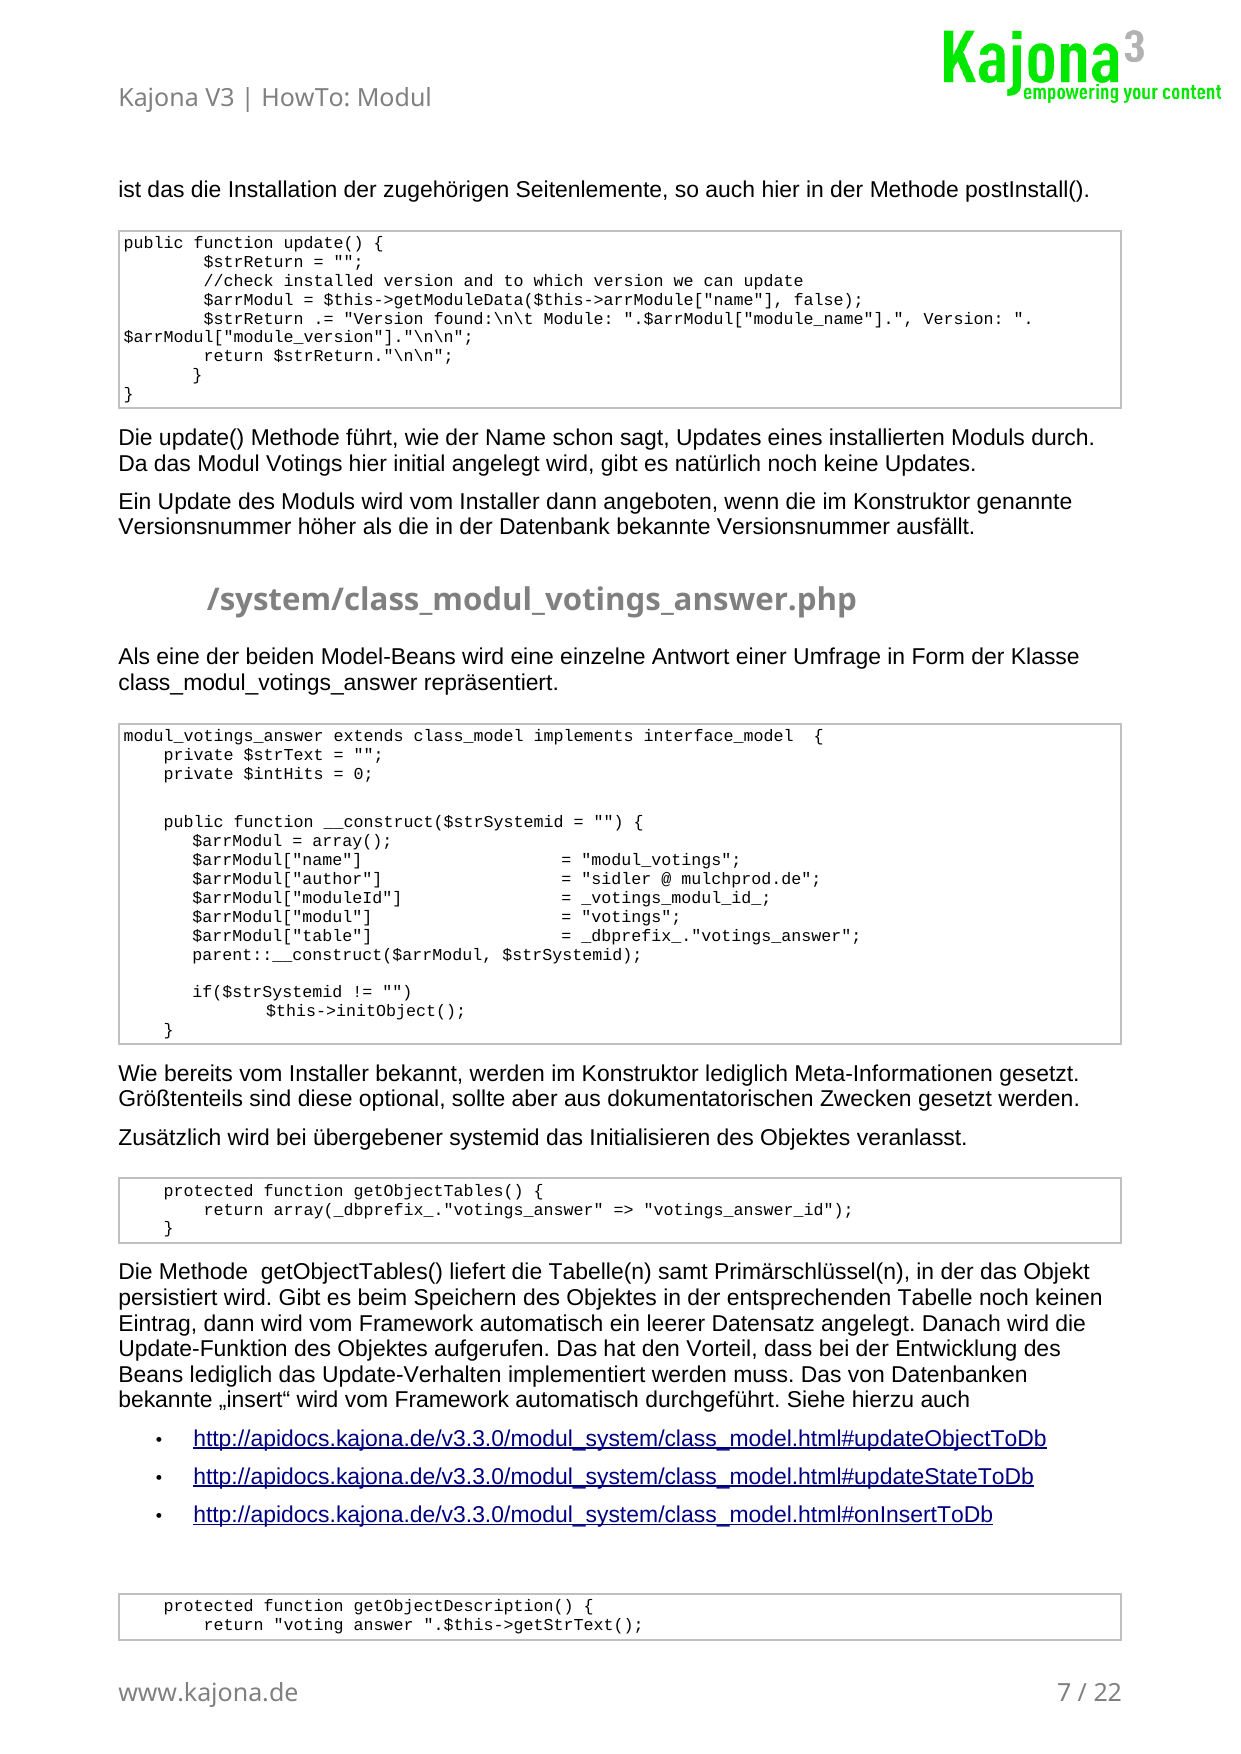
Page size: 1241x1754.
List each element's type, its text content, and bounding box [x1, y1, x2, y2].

text Wie bereits vom Installer bekannt, werden im Konstruktor lediglich Meta-Informationen gesetzt. Größtenteils sind diese optional, sollte aber aus dokumentatorischen Zwecken gesetzt werden. [118, 1060, 1122, 1112]
text Zusätzlich wird bei übergebener systemid das Initialisieren des Objektes veranlasst. [118, 1124, 1122, 1150]
text public function __construct($strSystemid = "") { $arrModul = array(); $arrModul["name"] = "modul_votings"; $arrModul["author"] = "sidler @ mulchprod.de"; $arrModul["moduleId"] = _votings_modul_id_; $arrModul["modul"] = "votings"; $arrModul["table"] = _dbprefix_."votings_answer"; parent::__construct($arrModul, $strSystemid); if($strSystemid != "") $this->initObject(); } [120, 809, 1120, 1043]
text protected function getObjectDescription() { return "voting answer ".$this->getStrText(); [120, 1595, 1120, 1639]
list http://apidocs.kajona.de/v3.3.0/modul_system/class_model.html#updateStateToDb [156, 1463, 1122, 1489]
text ist das die Installation der zugehörigen Seitenlemente, so auch hier in der Methode postInstall(). [118, 177, 1122, 202]
text modul_votings_answer extends class_model implements interface_model { private $strText = ""; private $intHits = 0; [120, 725, 1120, 784]
text protected function getObjectTables() { return array(_dbprefix_."votings_answer" => "votings_answer_id"); } [120, 1179, 1120, 1242]
text Die update() Methode führt, wie der Name schon sagt, Updates eines installierten Moduls durch. Da das Modul Votings hier initial angelegt wird, gibt es natürlich noch keine Updates. [118, 424, 1122, 476]
text Als eine der beiden Model-Beans wird eine einzelne Antwort einer Umfrage in Form der Klasse class_modul_votings_answer repräsentiert. [118, 644, 1122, 695]
picture [944, 30, 1221, 103]
text public function update() { $strReturn = ""; //check installed version and to which version we can update $arrModul = $this->getModuleData($this->arrModule["name"], false); $strReturn .= "Version found:\n\t Module: ".$arrModul["module_name"].", Version: ".$arrModul["module_version"]."\n\n"; return $strReturn."\n\n"; } } [120, 232, 1120, 407]
subtitle /system/class_modul_votings_answer.php [118, 577, 1122, 619]
list http://apidocs.kajona.de/v3.3.0/modul_system/class_model.html#updateObjectToDb [156, 1425, 1122, 1451]
text Die Methode getObjectTables() liefert die Tabelle(n) samt Primärschlüssel(n), in der das Objekt persistiert wird. Gibt es beim Speichern des Objektes in der entsprechenden Tabelle noch keinen Eintrag, dann wird vom Framework automatisch ein leerer Datensatz angelegt. Danach wird die Update-Funktion des Objektes aufgerufen. Das hat den Vorteil, dass bei der Entwicklung des Beans lediglich das Update-Verhalten implementiert werden muss. Das von Datenbanken bekannte „insert“ wird vom Framework automatisch durchgeführt. Siehe hierzu auch [118, 1259, 1122, 1413]
text Ein Update des Moduls wird vom Installer dann angeboten, wenn die im Konstruktor genannte Versionsnummer höher als die in der Datenbank bekannte Versionsnummer ausfällt. [118, 488, 1122, 539]
list http://apidocs.kajona.de/v3.3.0/modul_system/class_model.html#onInsertToDb [156, 1502, 1122, 1527]
